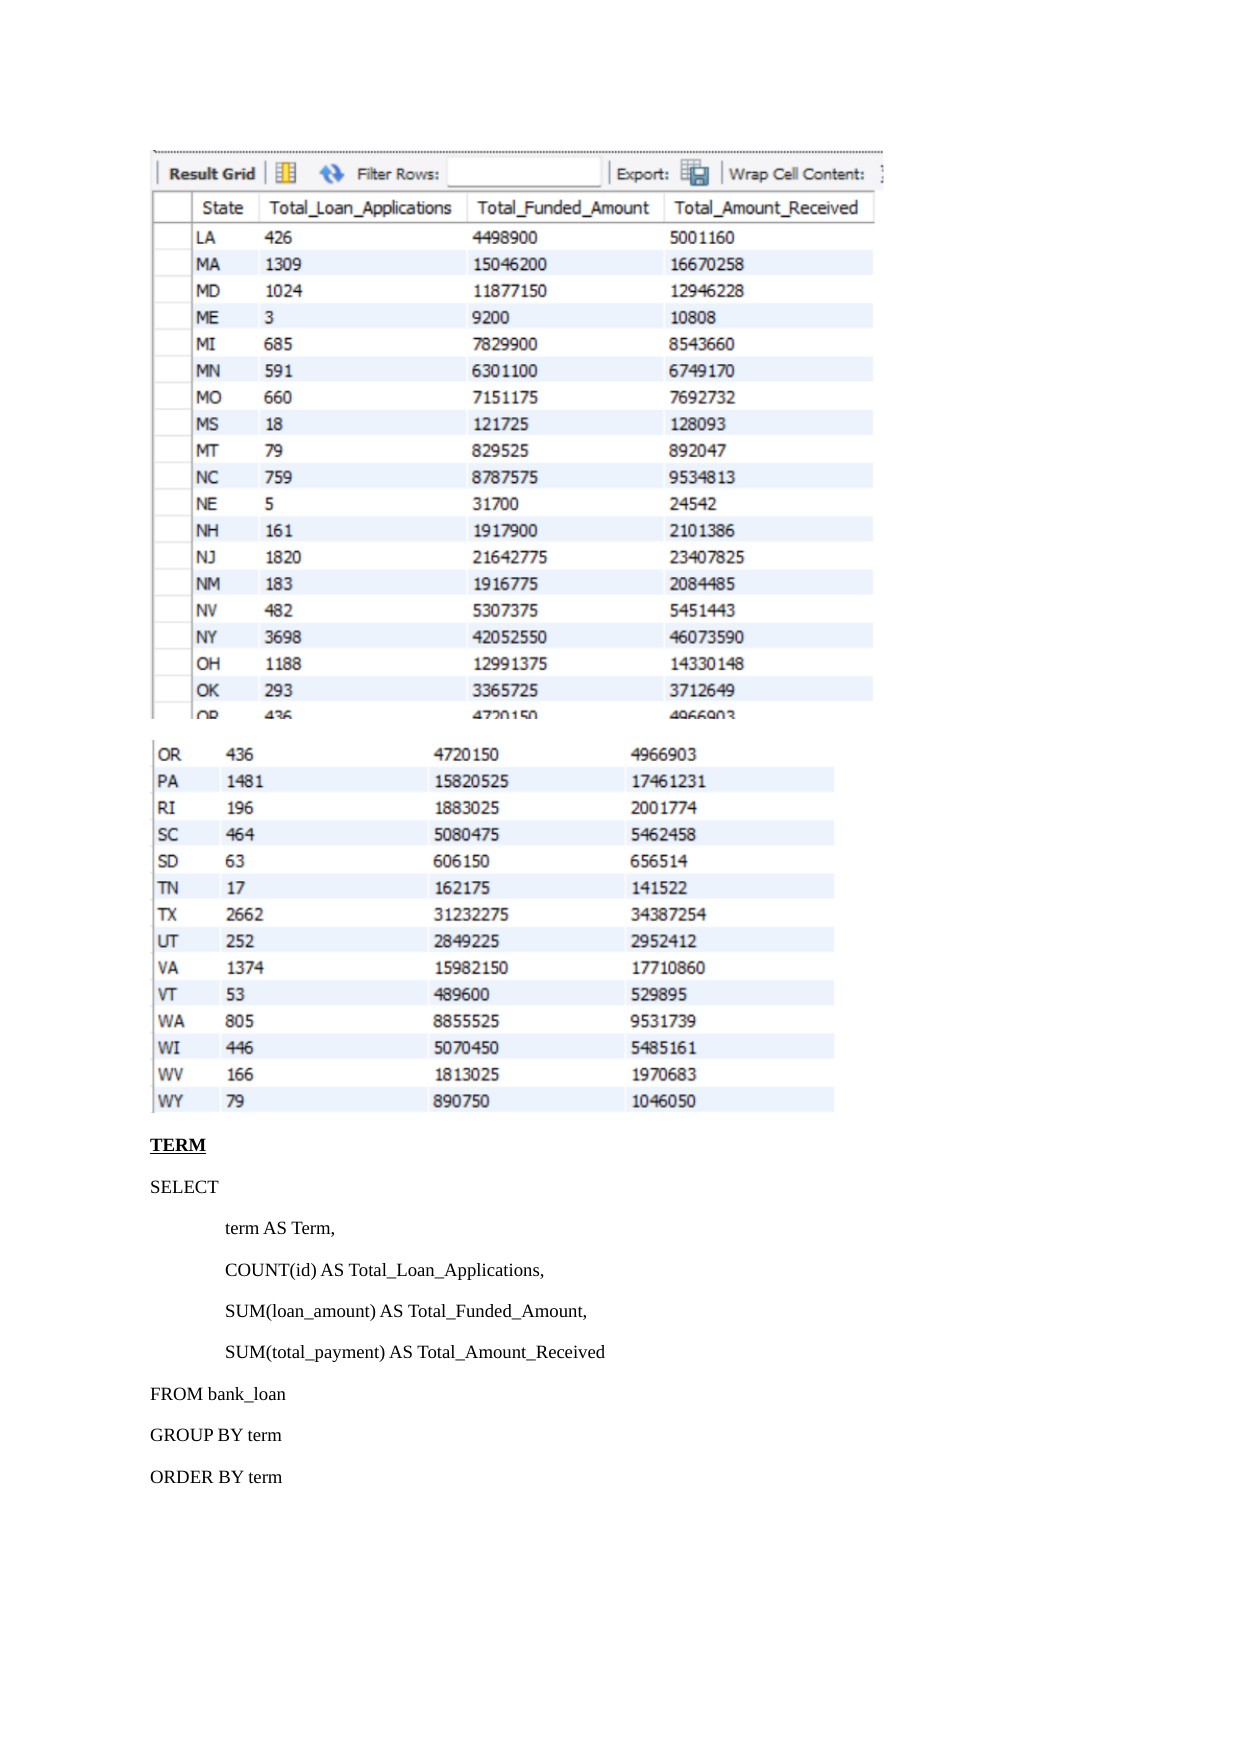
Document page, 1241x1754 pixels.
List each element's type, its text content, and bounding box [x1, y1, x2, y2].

text SUM(total_payment) AS Total_Amount_Received [150, 1341, 1090, 1363]
text term AS Term, [150, 1217, 1090, 1239]
text COUNT(id) AS Total_Loan_Applications, [150, 1258, 1090, 1280]
text GROUP BY term [150, 1424, 1090, 1446]
text TERM [150, 1134, 1090, 1156]
text SELECT [150, 1176, 1090, 1197]
text FROM bank_loan [150, 1383, 1090, 1404]
text SUM(loan_amount) AS Total_Funded_Amount, [150, 1300, 1090, 1322]
text ORDER BY term [150, 1466, 1090, 1487]
